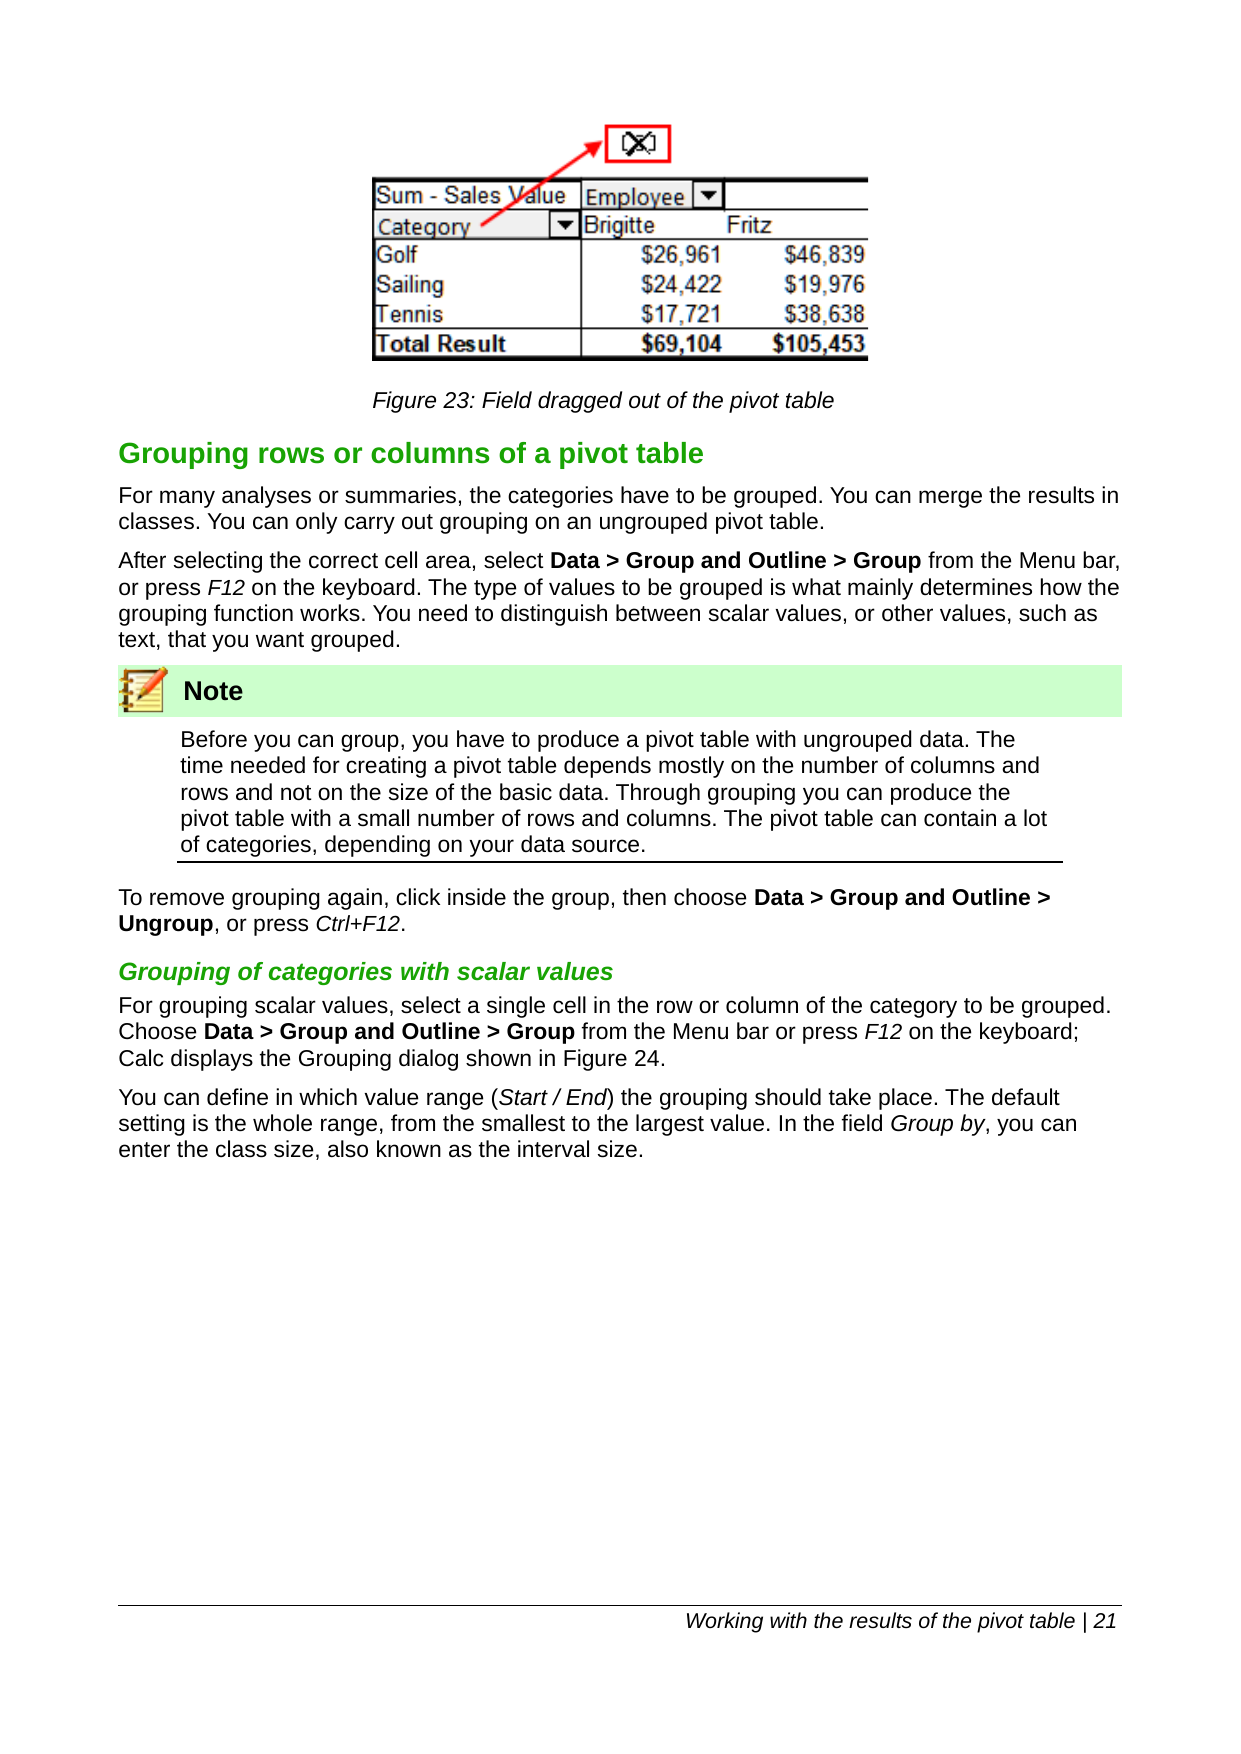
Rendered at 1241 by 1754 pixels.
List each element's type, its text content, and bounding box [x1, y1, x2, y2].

subtitle Note [118, 665, 1122, 717]
text You can define in which value range (Start / End) the grouping should take place. The default setting is the whole range, from the smallest to the largest value. In the field Group by, you can enter the class size, also known as the interval size. [118, 1083, 1122, 1163]
text For grouping scalar values, select a single cell in the row or column of the category to be grouped. Choose Data > Group and Outline > Group from the Menu bar or press F12 on the keyboard; Calc displays the Grouping dialog shown in Figure 24. [118, 992, 1122, 1071]
subtitle Grouping rows or columns of a pivot table [118, 437, 1122, 470]
text To remove grouping again, click inside the group, then choose Data > Group and Outline > Ungroup, or press Ctrl+F12. [118, 884, 1122, 937]
text After selecting the correct cell area, select Data > Group and Outline > Group from the Menu bar, or press F12 on the keyboard. The type of values to be grouped is what mainly determines how the grouping function works. You need to distinguish between scalar values, or other values, such as text, that you want grouped. [118, 547, 1122, 652]
text Before you can group, you have to produce a pivot table with ungrouped data. The time needed for creating a pivot table depends mostly on the number of columns and rows and not on the size of the basic data. Through grouping you can produce the pivot table with a small number of rows and columns. The pivot table can contain a lot of categories, depending on your data source. [177, 723, 1063, 861]
subtitle Grouping of categories with scalar values [118, 957, 1122, 986]
picture [119, 665, 170, 716]
text Figure 23: Field dragged out of the pivot table [372, 361, 868, 413]
text For many analyses or summaries, the categories have to be grouped. You can merge the results in classes. You can only carry out grouping on an ungrouped pivot table. [118, 482, 1122, 534]
picture [372, 118, 869, 361]
